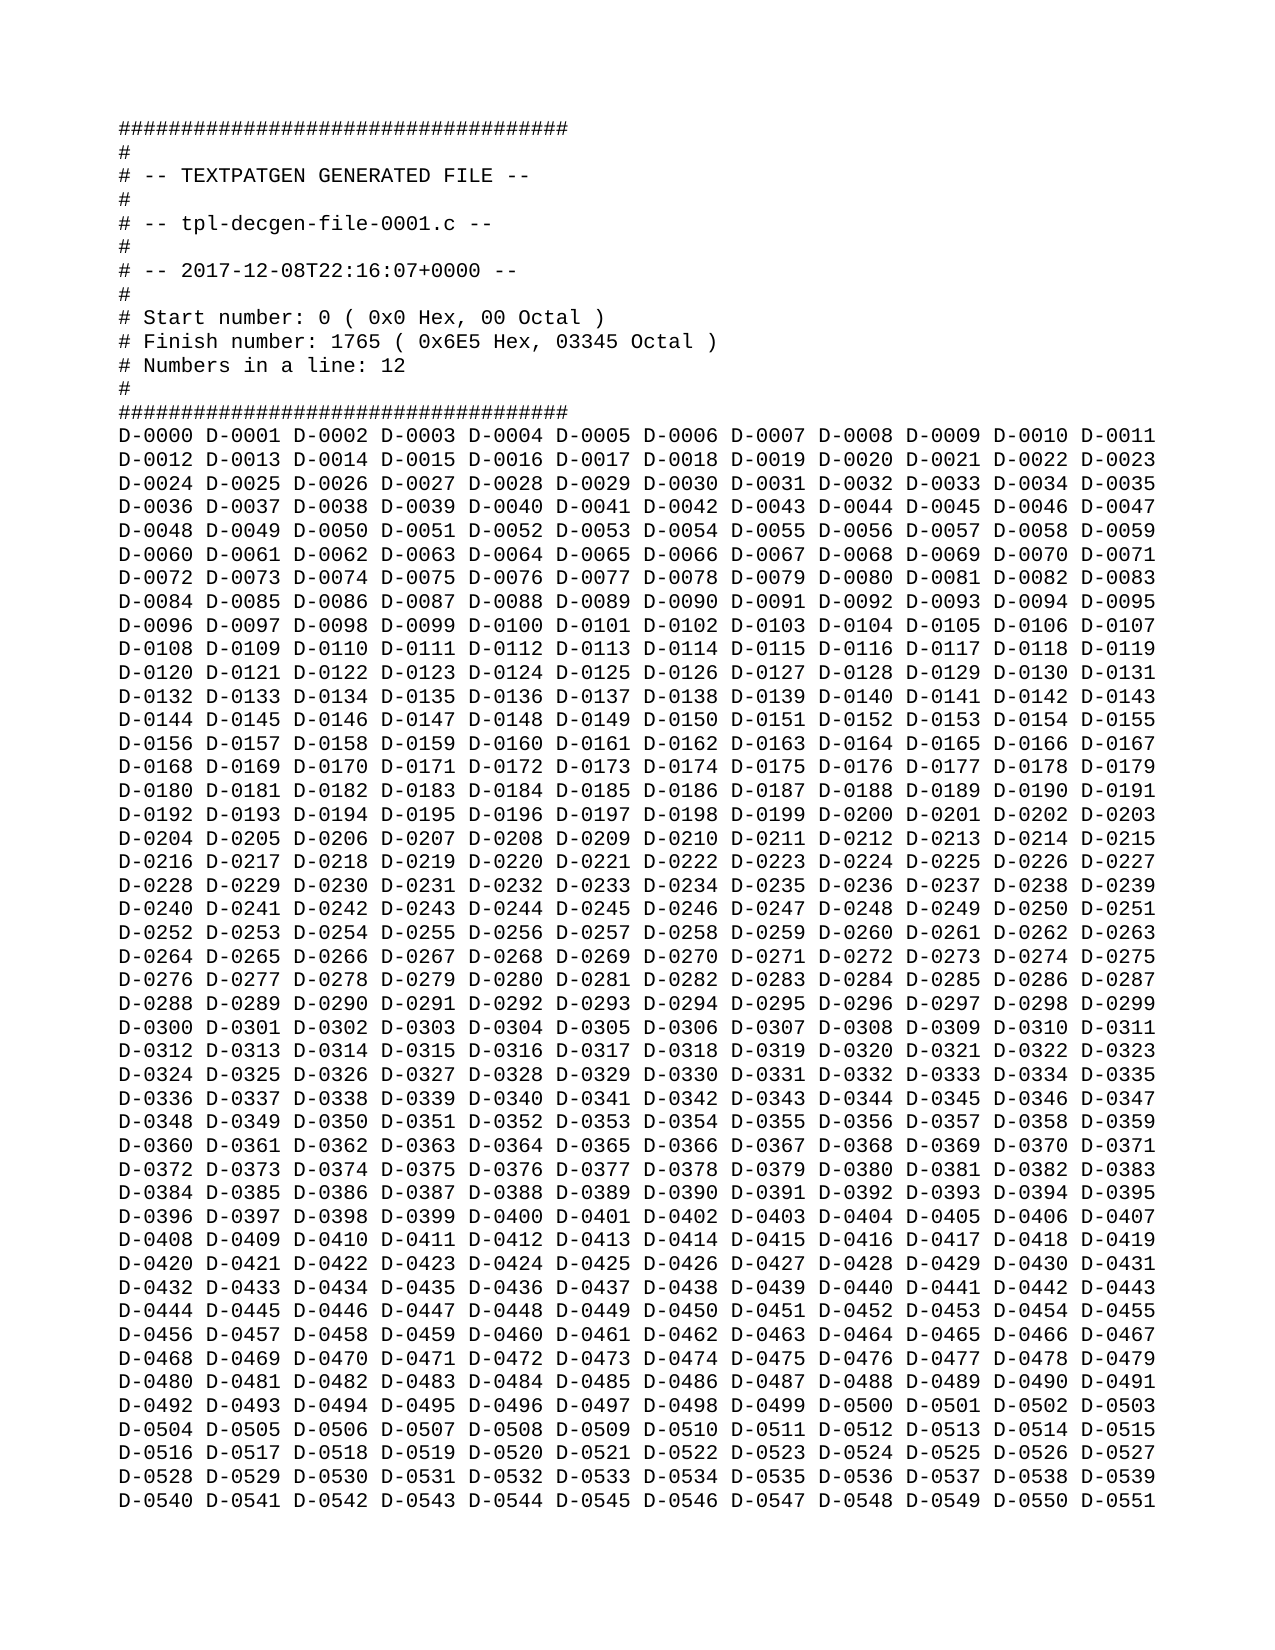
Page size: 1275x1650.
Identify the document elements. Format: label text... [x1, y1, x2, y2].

text # -- tpl-decgen-file-0001.c -- [118, 213, 1157, 236]
text # [118, 284, 1157, 307]
text D-0432 D-0433 D-0434 D-0435 D-0436 D-0437 D-0438 D-0439 D-0440 D-0441 D-0442 D-0443 [118, 1277, 1157, 1300]
text # -- 2017-12-08T22:16:07+0000 -- [118, 260, 1157, 284]
text # Finish number: 1765 ( 0x6E5 Hex, 03345 Octal ) [118, 331, 1157, 354]
text D-0336 D-0337 D-0338 D-0339 D-0340 D-0341 D-0342 D-0343 D-0344 D-0345 D-0346 D-0347 [118, 1088, 1157, 1111]
text D-0540 D-0541 D-0542 D-0543 D-0544 D-0545 D-0546 D-0547 D-0548 D-0549 D-0550 D-0551 [118, 1489, 1157, 1513]
text D-0456 D-0457 D-0458 D-0459 D-0460 D-0461 D-0462 D-0463 D-0464 D-0465 D-0466 D-0467 [118, 1324, 1157, 1348]
text D-0408 D-0409 D-0410 D-0411 D-0412 D-0413 D-0414 D-0415 D-0416 D-0417 D-0418 D-0419 [118, 1229, 1157, 1253]
text D-0036 D-0037 D-0038 D-0039 D-0040 D-0041 D-0042 D-0043 D-0044 D-0045 D-0046 D-0047 [118, 496, 1157, 520]
text D-0168 D-0169 D-0170 D-0171 D-0172 D-0173 D-0174 D-0175 D-0176 D-0177 D-0178 D-0179 [118, 757, 1157, 780]
text D-0156 D-0157 D-0158 D-0159 D-0160 D-0161 D-0162 D-0163 D-0164 D-0165 D-0166 D-0167 [118, 733, 1157, 757]
text D-0492 D-0493 D-0494 D-0495 D-0496 D-0497 D-0498 D-0499 D-0500 D-0501 D-0502 D-0503 [118, 1395, 1157, 1419]
text D-0528 D-0529 D-0530 D-0531 D-0532 D-0533 D-0534 D-0535 D-0536 D-0537 D-0538 D-0539 [118, 1466, 1157, 1489]
text D-0108 D-0109 D-0110 D-0111 D-0112 D-0113 D-0114 D-0115 D-0116 D-0117 D-0118 D-0119 [118, 638, 1157, 662]
text D-0288 D-0289 D-0290 D-0291 D-0292 D-0293 D-0294 D-0295 D-0296 D-0297 D-0298 D-0299 [118, 993, 1157, 1017]
text D-0180 D-0181 D-0182 D-0183 D-0184 D-0185 D-0186 D-0187 D-0188 D-0189 D-0190 D-0191 [118, 780, 1157, 804]
text D-0072 D-0073 D-0074 D-0075 D-0076 D-0077 D-0078 D-0079 D-0080 D-0081 D-0082 D-0083 [118, 567, 1157, 591]
text D-0276 D-0277 D-0278 D-0279 D-0280 D-0281 D-0282 D-0283 D-0284 D-0285 D-0286 D-0287 [118, 969, 1157, 993]
text D-0324 D-0325 D-0326 D-0327 D-0328 D-0329 D-0330 D-0331 D-0332 D-0333 D-0334 D-0335 [118, 1064, 1157, 1088]
text D-0420 D-0421 D-0422 D-0423 D-0424 D-0425 D-0426 D-0427 D-0428 D-0429 D-0430 D-0431 [118, 1253, 1157, 1277]
text #################################### [118, 402, 1157, 426]
text D-0516 D-0517 D-0518 D-0519 D-0520 D-0521 D-0522 D-0523 D-0524 D-0525 D-0526 D-0527 [118, 1442, 1157, 1466]
text D-0012 D-0013 D-0014 D-0015 D-0016 D-0017 D-0018 D-0019 D-0020 D-0021 D-0022 D-0023 [118, 449, 1157, 473]
text D-0384 D-0385 D-0386 D-0387 D-0388 D-0389 D-0390 D-0391 D-0392 D-0393 D-0394 D-0395 [118, 1182, 1157, 1206]
text # [118, 189, 1157, 213]
text # [118, 142, 1157, 165]
text D-0468 D-0469 D-0470 D-0471 D-0472 D-0473 D-0474 D-0475 D-0476 D-0477 D-0478 D-0479 [118, 1348, 1157, 1371]
text D-0264 D-0265 D-0266 D-0267 D-0268 D-0269 D-0270 D-0271 D-0272 D-0273 D-0274 D-0275 [118, 946, 1157, 969]
text # [118, 236, 1157, 260]
text D-0360 D-0361 D-0362 D-0363 D-0364 D-0365 D-0366 D-0367 D-0368 D-0369 D-0370 D-0371 [118, 1135, 1157, 1158]
text D-0480 D-0481 D-0482 D-0483 D-0484 D-0485 D-0486 D-0487 D-0488 D-0489 D-0490 D-0491 [118, 1371, 1157, 1395]
text # [118, 378, 1157, 402]
text D-0024 D-0025 D-0026 D-0027 D-0028 D-0029 D-0030 D-0031 D-0032 D-0033 D-0034 D-0035 [118, 473, 1157, 496]
text #################################### [118, 118, 1157, 142]
text D-0312 D-0313 D-0314 D-0315 D-0316 D-0317 D-0318 D-0319 D-0320 D-0321 D-0322 D-0323 [118, 1040, 1157, 1064]
text # Start number: 0 ( 0x0 Hex, 00 Octal ) [118, 307, 1157, 331]
text D-0348 D-0349 D-0350 D-0351 D-0352 D-0353 D-0354 D-0355 D-0356 D-0357 D-0358 D-0359 [118, 1111, 1157, 1135]
text D-0084 D-0085 D-0086 D-0087 D-0088 D-0089 D-0090 D-0091 D-0092 D-0093 D-0094 D-0095 [118, 591, 1157, 615]
text D-0048 D-0049 D-0050 D-0051 D-0052 D-0053 D-0054 D-0055 D-0056 D-0057 D-0058 D-0059 [118, 520, 1157, 544]
text D-0396 D-0397 D-0398 D-0399 D-0400 D-0401 D-0402 D-0403 D-0404 D-0405 D-0406 D-0407 [118, 1206, 1157, 1229]
text D-0228 D-0229 D-0230 D-0231 D-0232 D-0233 D-0234 D-0235 D-0236 D-0237 D-0238 D-0239 [118, 875, 1157, 898]
text D-0504 D-0505 D-0506 D-0507 D-0508 D-0509 D-0510 D-0511 D-0512 D-0513 D-0514 D-0515 [118, 1419, 1157, 1442]
text D-0192 D-0193 D-0194 D-0195 D-0196 D-0197 D-0198 D-0199 D-0200 D-0201 D-0202 D-0203 [118, 804, 1157, 827]
text # -- TEXTPATGEN GENERATED FILE -- [118, 165, 1157, 189]
text D-0252 D-0253 D-0254 D-0255 D-0256 D-0257 D-0258 D-0259 D-0260 D-0261 D-0262 D-0263 [118, 922, 1157, 946]
text D-0300 D-0301 D-0302 D-0303 D-0304 D-0305 D-0306 D-0307 D-0308 D-0309 D-0310 D-0311 [118, 1017, 1157, 1040]
text D-0372 D-0373 D-0374 D-0375 D-0376 D-0377 D-0378 D-0379 D-0380 D-0381 D-0382 D-0383 [118, 1158, 1157, 1182]
text D-0216 D-0217 D-0218 D-0219 D-0220 D-0221 D-0222 D-0223 D-0224 D-0225 D-0226 D-0227 [118, 851, 1157, 875]
text # Numbers in a line: 12 [118, 354, 1157, 378]
text D-0120 D-0121 D-0122 D-0123 D-0124 D-0125 D-0126 D-0127 D-0128 D-0129 D-0130 D-0131 [118, 662, 1157, 686]
text D-0144 D-0145 D-0146 D-0147 D-0148 D-0149 D-0150 D-0151 D-0152 D-0153 D-0154 D-0155 [118, 709, 1157, 733]
text D-0000 D-0001 D-0002 D-0003 D-0004 D-0005 D-0006 D-0007 D-0008 D-0009 D-0010 D-0011 [118, 426, 1157, 449]
text D-0444 D-0445 D-0446 D-0447 D-0448 D-0449 D-0450 D-0451 D-0452 D-0453 D-0454 D-0455 [118, 1300, 1157, 1324]
text D-0204 D-0205 D-0206 D-0207 D-0208 D-0209 D-0210 D-0211 D-0212 D-0213 D-0214 D-0215 [118, 827, 1157, 851]
text D-0060 D-0061 D-0062 D-0063 D-0064 D-0065 D-0066 D-0067 D-0068 D-0069 D-0070 D-0071 [118, 544, 1157, 567]
text D-0240 D-0241 D-0242 D-0243 D-0244 D-0245 D-0246 D-0247 D-0248 D-0249 D-0250 D-0251 [118, 898, 1157, 922]
text D-0132 D-0133 D-0134 D-0135 D-0136 D-0137 D-0138 D-0139 D-0140 D-0141 D-0142 D-0143 [118, 686, 1157, 709]
text D-0096 D-0097 D-0098 D-0099 D-0100 D-0101 D-0102 D-0103 D-0104 D-0105 D-0106 D-0107 [118, 615, 1157, 638]
